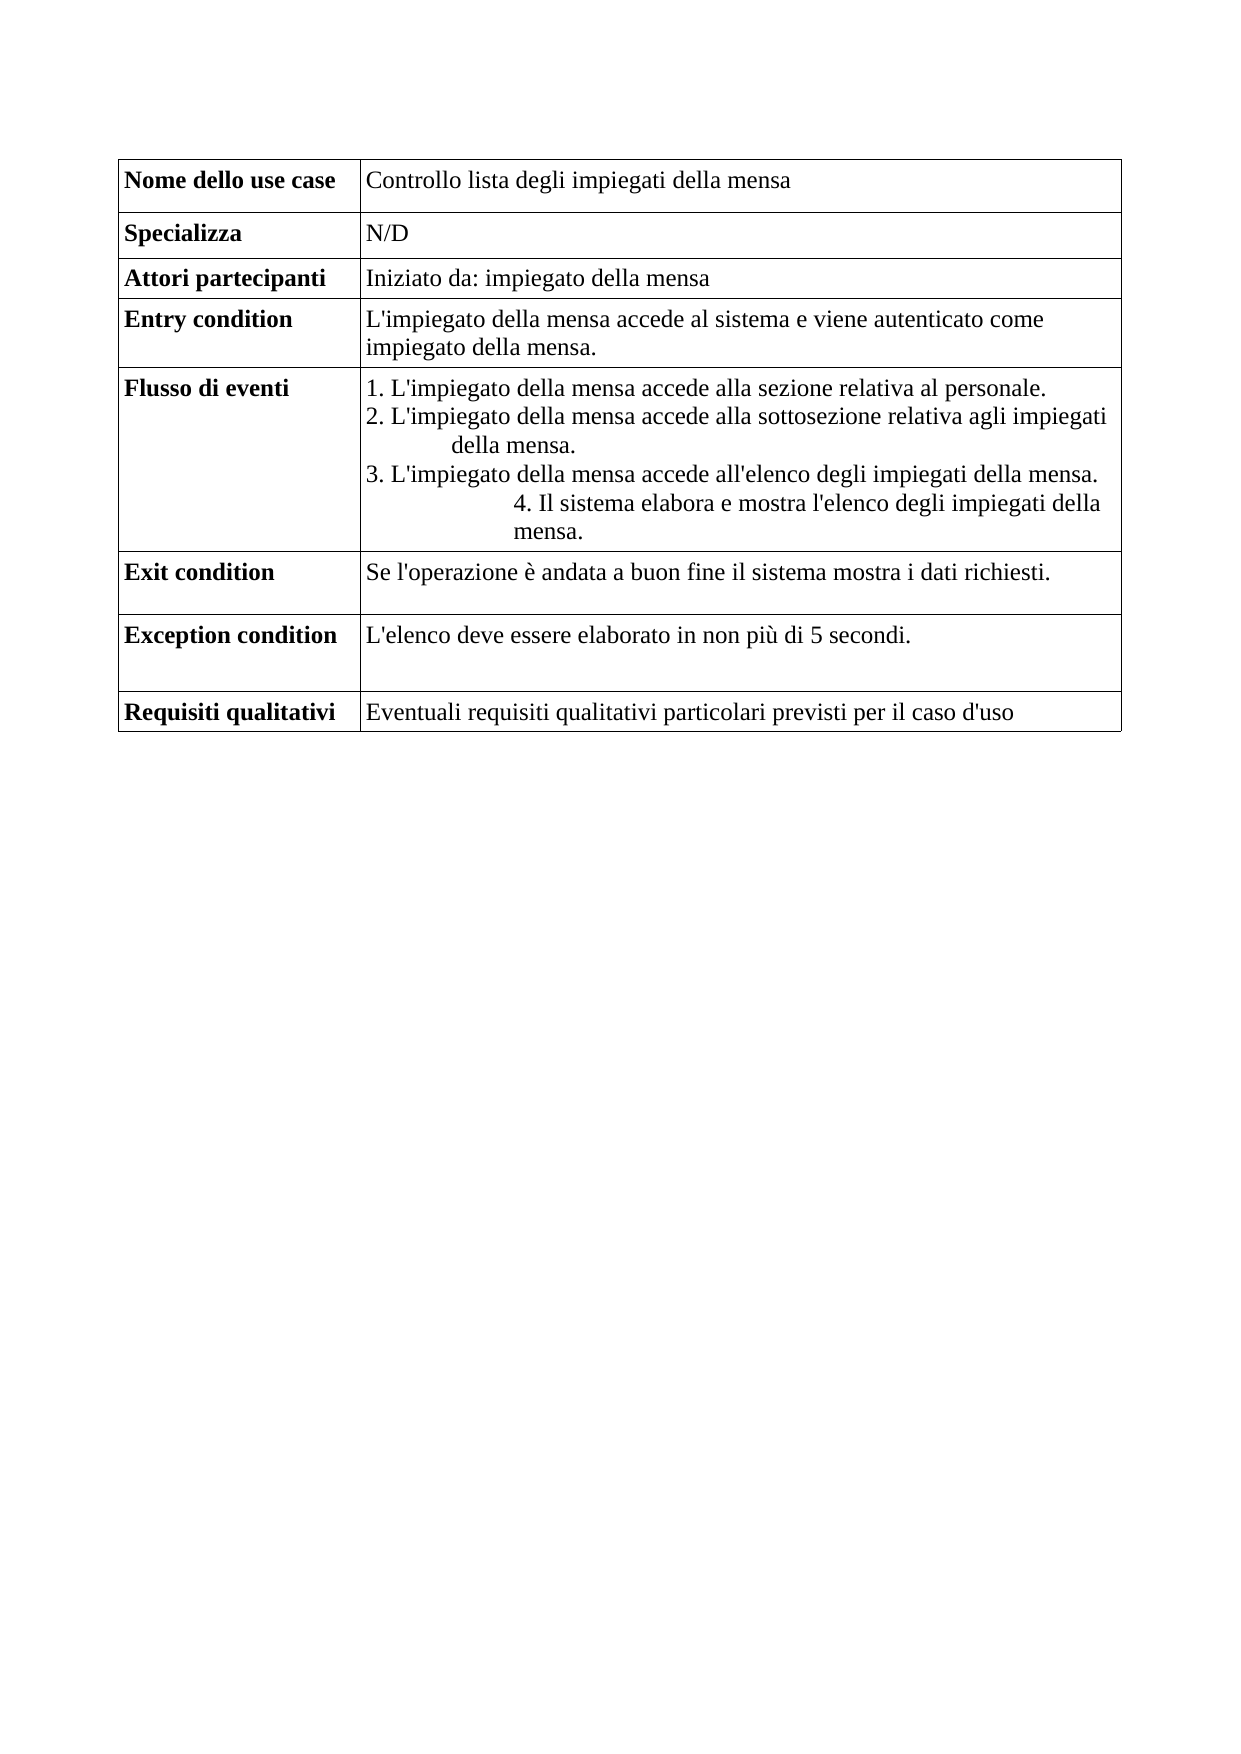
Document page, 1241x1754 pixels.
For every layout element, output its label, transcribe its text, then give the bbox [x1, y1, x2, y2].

table_cell Exception condition [119, 615, 360, 691]
table_cell Iniziato da: impiegato della mensa [361, 259, 1121, 298]
table_header Nome dello use case [119, 160, 360, 212]
table_cell L'impiegato della mensa accede al sistema e viene autenticato come impiegato della mensa. [361, 299, 1121, 367]
table_cell Specializza [119, 213, 360, 257]
table_cell Exit condition [119, 552, 360, 614]
table_cell L'impiegato della mensa accede alla sezione relativa al personale. L'impiegato della mensa accede alla sottosezione relativa agli impiegati della mensa. L'impiegato della mensa accede all'elenco degli impiegati della mensa. Il sistema elabora e mostra l'elenco degli impiegati della mensa. [361, 368, 1121, 551]
table_cell Flusso di eventi [119, 368, 360, 551]
table_cell N/D [361, 213, 1121, 257]
table_cell Entry condition [119, 299, 360, 367]
table_cell Requisiti qualitativi [119, 692, 360, 731]
table_cell Eventuali requisiti qualitativi particolari previsti per il caso d'uso [361, 692, 1121, 731]
table_cell Se l'operazione è andata a buon fine il sistema mostra i dati richiesti. [361, 552, 1121, 614]
table_header Controllo lista degli impiegati della mensa [361, 160, 1121, 212]
table_cell Attori partecipanti [119, 259, 360, 298]
table_cell L'elenco deve essere elaborato in non più di 5 secondi. [361, 615, 1121, 691]
